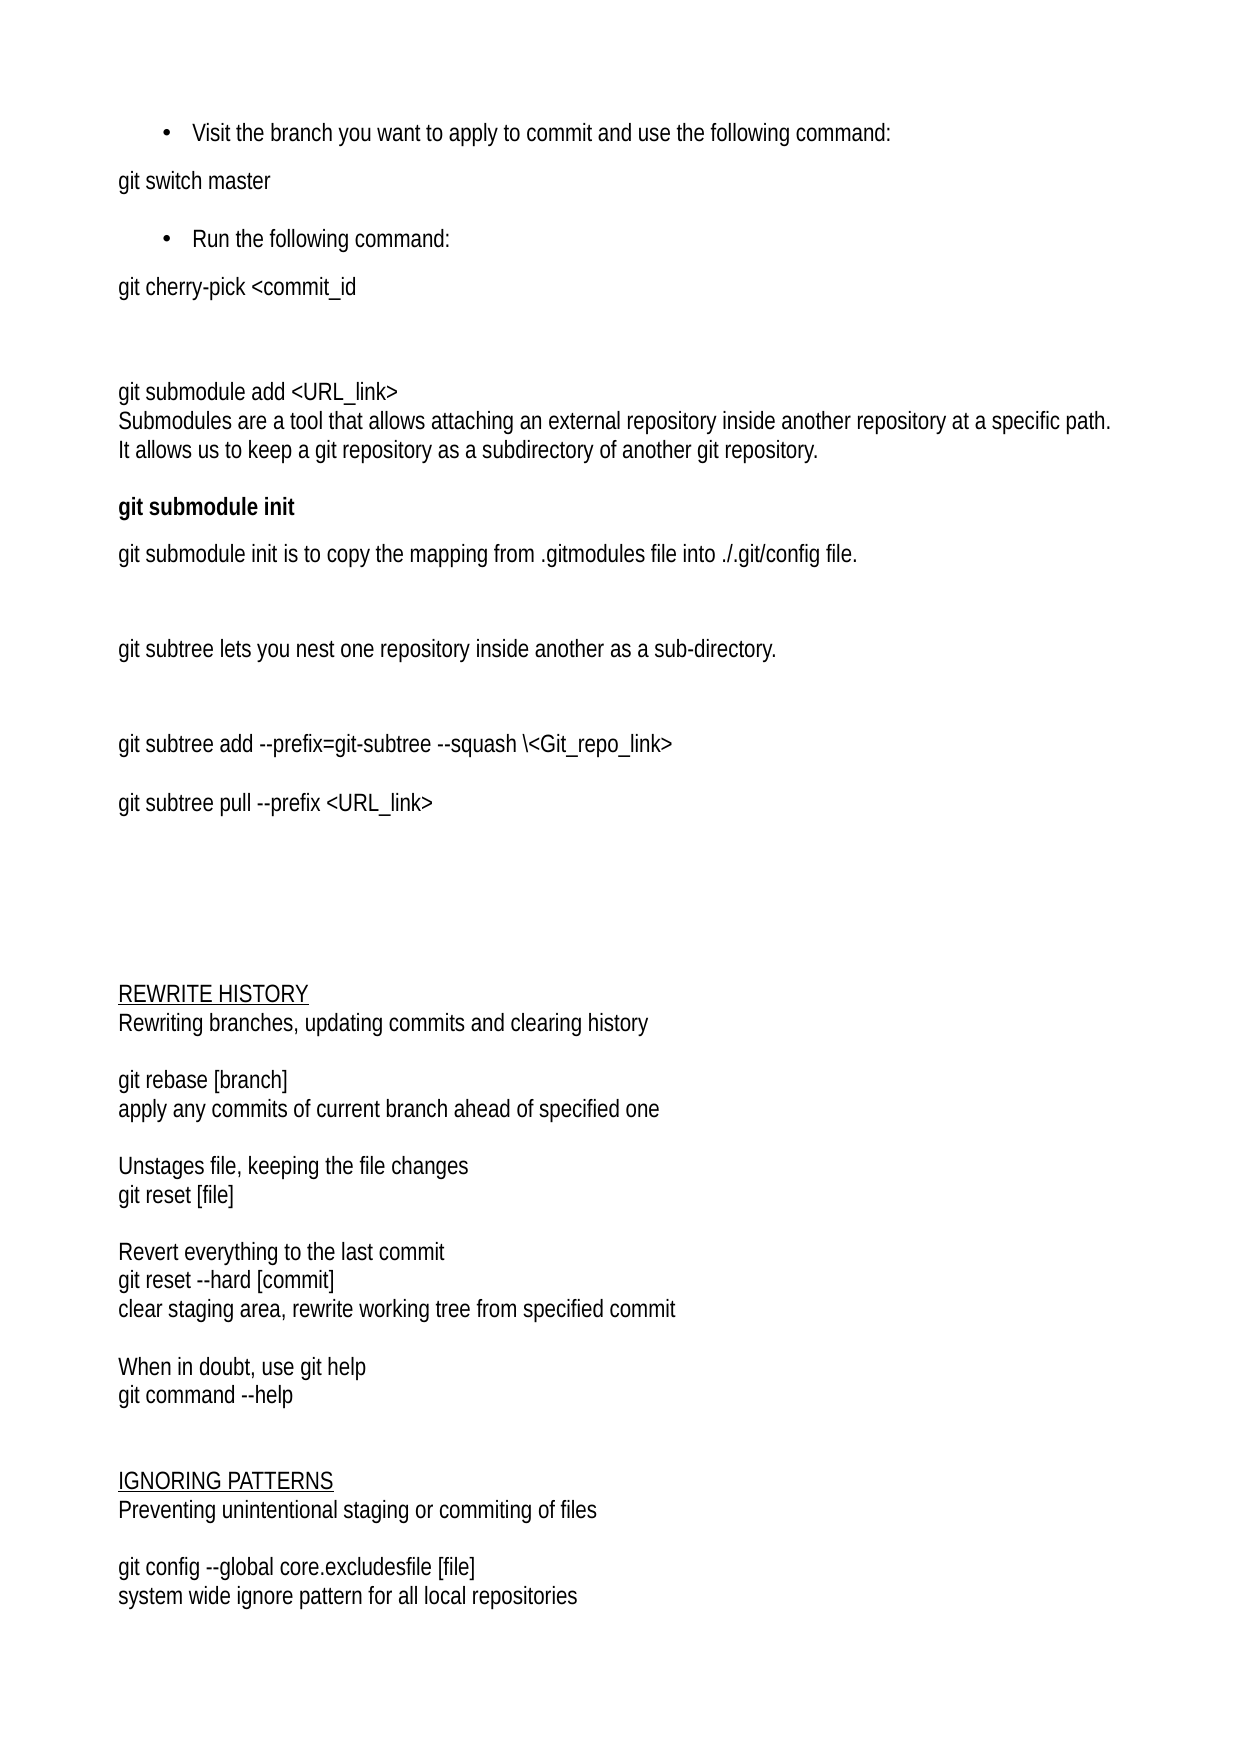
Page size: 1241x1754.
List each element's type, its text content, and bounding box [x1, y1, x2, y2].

text git rebase [branch] [118, 1065, 1122, 1094]
text git submodule init [118, 492, 1122, 521]
text REWRITE HISTORY [118, 979, 1122, 1008]
text apply any commits of current branch ahead of specified one [118, 1094, 1122, 1122]
text Preventing unintentional staging or commiting of files [118, 1495, 1122, 1523]
text clear staging area, rewrite working tree from specified commit [118, 1294, 1122, 1323]
list Run the following command: [162, 224, 1122, 253]
text git config --global core.excludesfile [file] [118, 1552, 1122, 1581]
text git command --help [118, 1380, 1122, 1409]
text git subtree add --prefix=git-subtree --squash \<Git_repo_link> [118, 729, 1122, 758]
text IGNORING PATTERNS [118, 1466, 1122, 1495]
text git submodule init is to copy the mapping from .gitmodules file into ./.git/config file. [118, 539, 1122, 568]
text system wide ignore pattern for all local repositories [118, 1581, 1122, 1609]
text git reset --hard [commit] [118, 1266, 1122, 1294]
text git cherry-pick <commit_id [118, 272, 1122, 300]
text When in doubt, use git help [118, 1351, 1122, 1380]
text Submodules are a tool that allows attaching an external repository inside another repository at a specific path. It allows us to keep a git repository as a subdirectory of another git repository. [118, 406, 1122, 463]
text git switch master [118, 166, 1122, 194]
text Revert everything to the last commit [118, 1237, 1122, 1266]
text Unstages file, keeping the file changes [118, 1151, 1122, 1179]
text git submodule add <URL_link> [118, 377, 1122, 406]
text git subtree lets you nest one repository inside another as a sub-directory. [118, 634, 1122, 663]
text git reset [file] [118, 1179, 1122, 1208]
list Visit the branch you want to apply to commit and use the following command: [162, 118, 1122, 147]
text git subtree pull --prefix <URL_link> [118, 787, 1122, 816]
text Rewriting branches, updating commits and clearing history [118, 1008, 1122, 1036]
